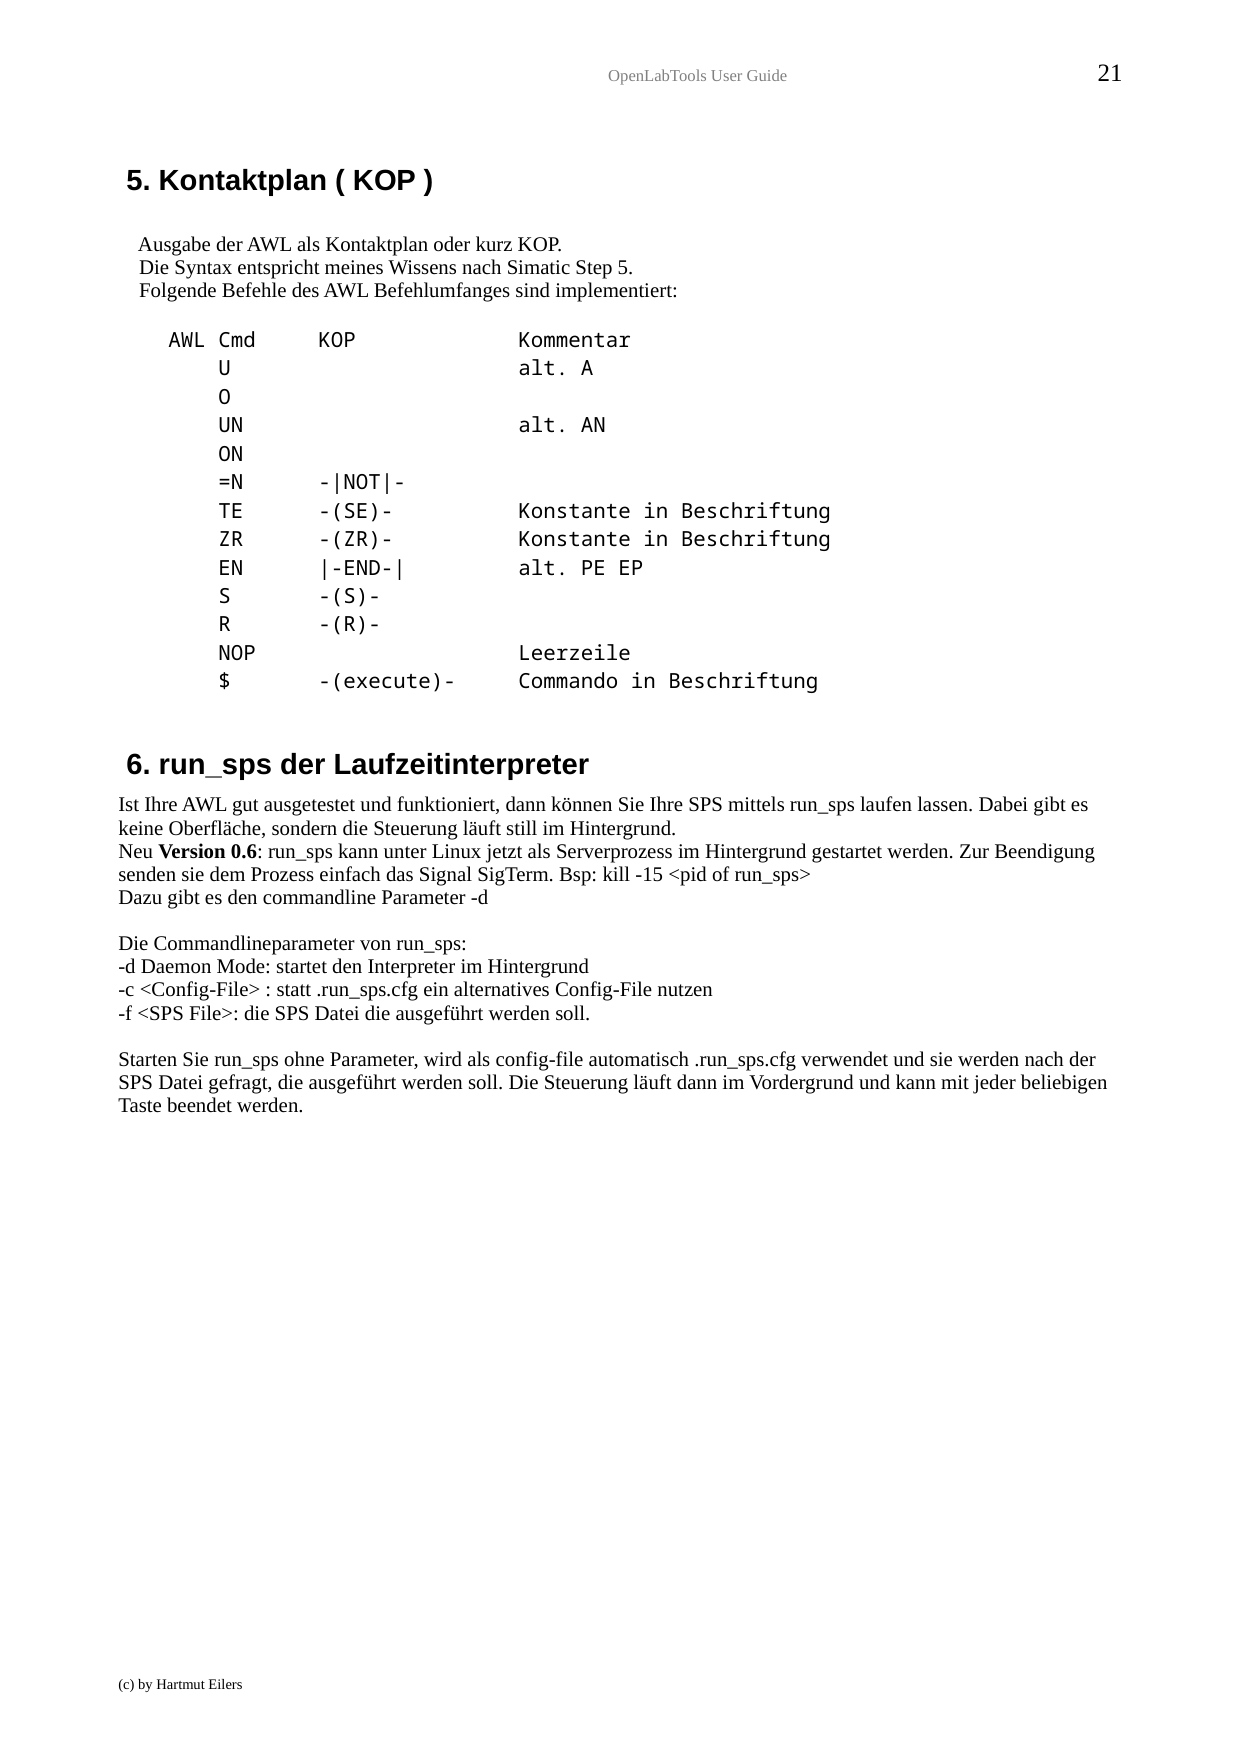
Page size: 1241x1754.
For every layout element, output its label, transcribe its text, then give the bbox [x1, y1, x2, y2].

text =N -|NOT|- [118, 467, 1122, 496]
text Ist Ihre AWL gut ausgetestet und funktioniert, dann können Sie Ihre SPS mittels run_sps laufen lassen. Dabei gibt es keine Oberfläche, sondern die Steuerung läuft still im Hintergrund. [118, 793, 1122, 839]
text -c <Config-File> : statt .run_sps.cfg ein alternatives Config-File nutzen [118, 978, 1122, 1001]
text Ausgabe der AWL als Kontaktplan oder kurz KOP. [118, 233, 1122, 256]
subtitle 5. Kontaktplan ( KOP ) [118, 164, 1122, 197]
text Die Syntax entspricht meines Wissens nach Simatic Step 5. [118, 256, 1122, 279]
text -d Daemon Mode: startet den Interpreter im Hintergrund [118, 955, 1122, 978]
text U alt. A [118, 353, 1122, 382]
text Folgende Befehle des AWL Befehlumfanges sind implementiert: [118, 279, 1122, 302]
text R -(R)- [118, 609, 1122, 638]
text UN alt. AN [118, 410, 1122, 439]
text Starten Sie run_sps ohne Parameter, wird als config-file automatisch .run_sps.cfg verwendet und sie werden nach der SPS Datei gefragt, die ausgeführt werden soll. Die Steuerung läuft dann im Vordergrund und kann mit jeder beliebigen Taste beendet werden. [118, 1048, 1122, 1117]
text O [118, 382, 1122, 410]
subtitle 6. run_sps der Laufzeitinterpreter [118, 748, 1122, 781]
text ZR -(ZR)- Konstante in Beschriftung [118, 524, 1122, 553]
text -f <SPS File>: die SPS Datei die ausgeführt werden soll. [118, 1001, 1122, 1024]
text EN |-END-| alt. PE EP [118, 553, 1122, 581]
text $ -(execute)- Commando in Beschriftung [118, 666, 1122, 695]
text Neu Version 0.6: run_sps kann unter Linux jetzt als Serverprozess im Hintergrund gestartet werden. Zur Beendigung senden sie dem Prozess einfach das Signal SigTerm. Bsp: kill -15 <pid of run_sps> [118, 839, 1122, 886]
text ON [118, 439, 1122, 467]
text Dazu gibt es den commandline Parameter -d [118, 886, 1122, 909]
text AWL Cmd KOP Kommentar [118, 325, 1122, 353]
text TE -(SE)- Konstante in Beschriftung [118, 496, 1122, 524]
text S -(S)- [118, 581, 1122, 609]
text NOP Leerzeile [118, 638, 1122, 666]
text Die Commandlineparameter von run_sps: [118, 932, 1122, 955]
